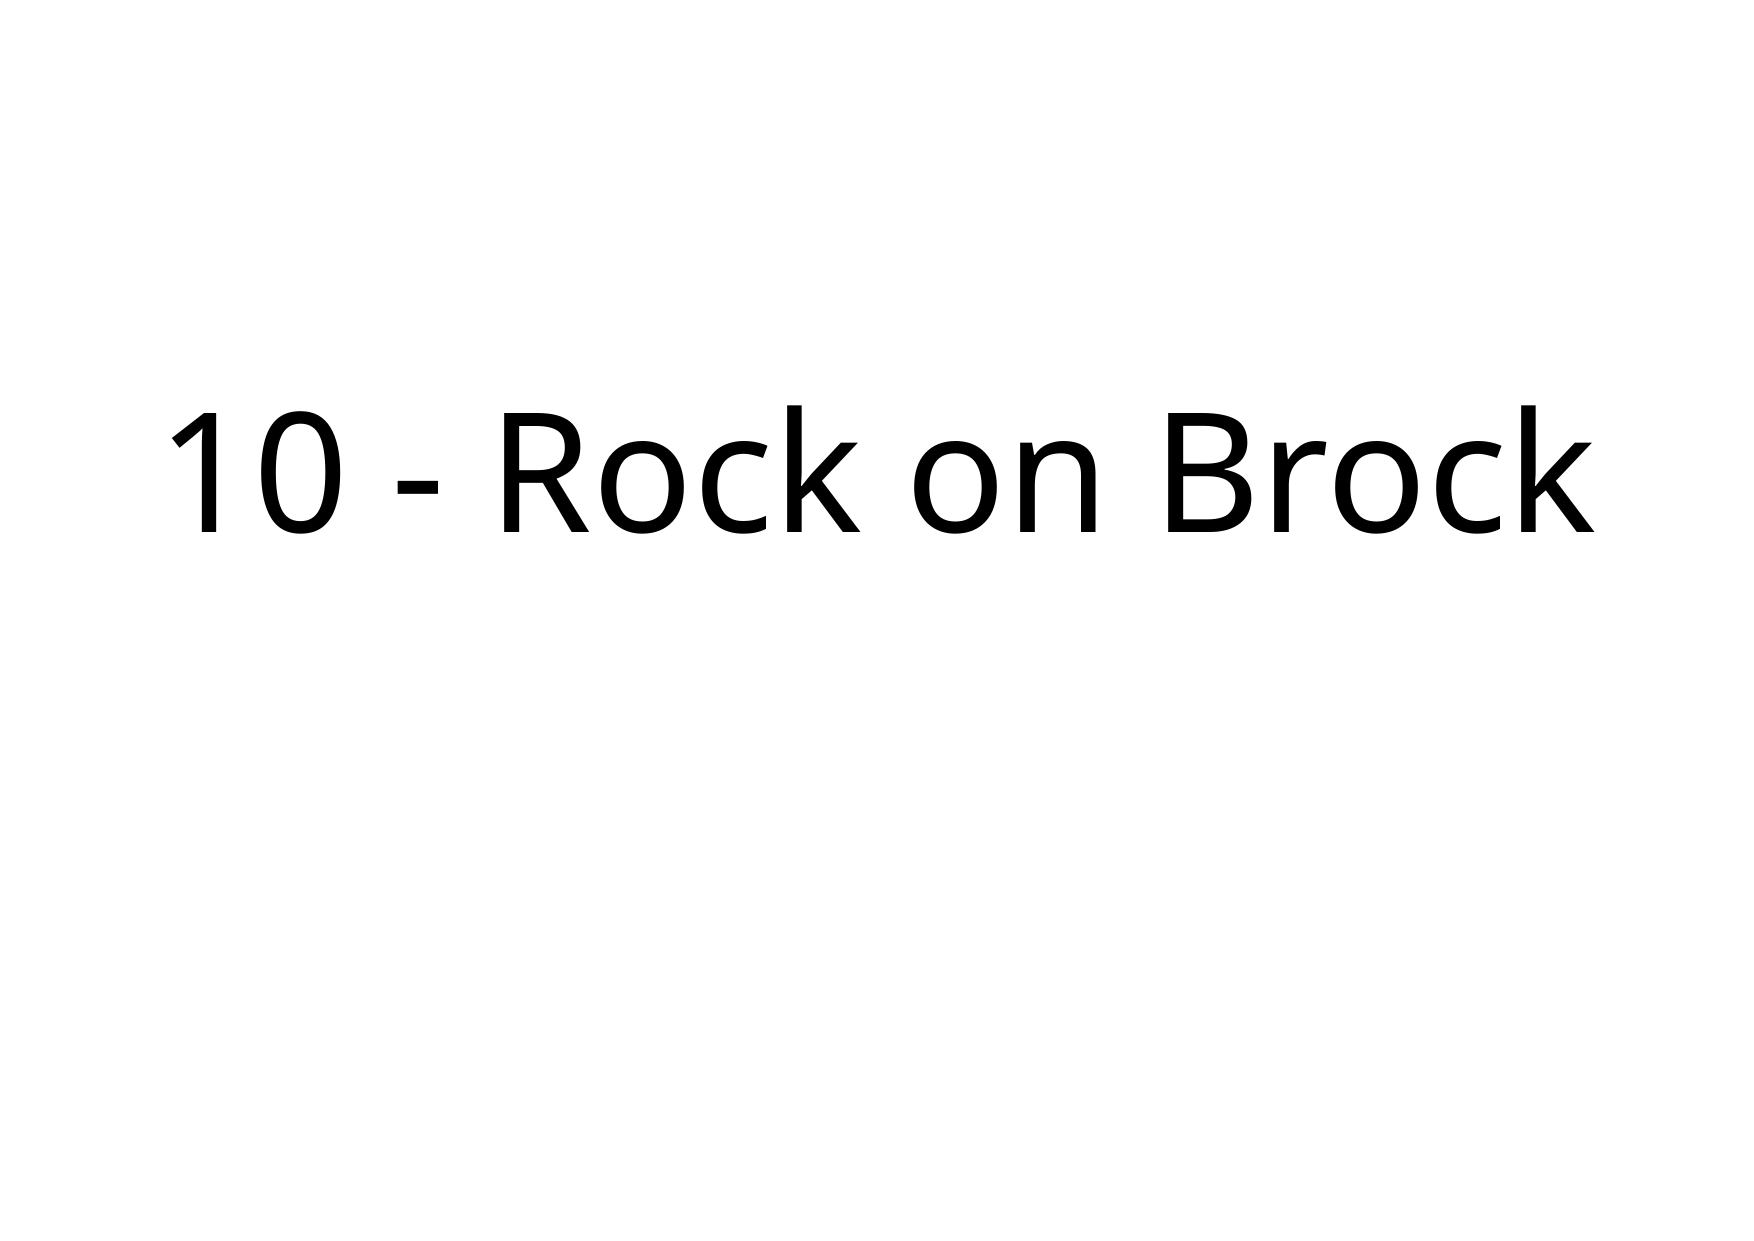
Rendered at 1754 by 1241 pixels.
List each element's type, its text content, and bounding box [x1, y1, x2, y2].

text 10 - Rock on Brock [59, 354, 1695, 581]
